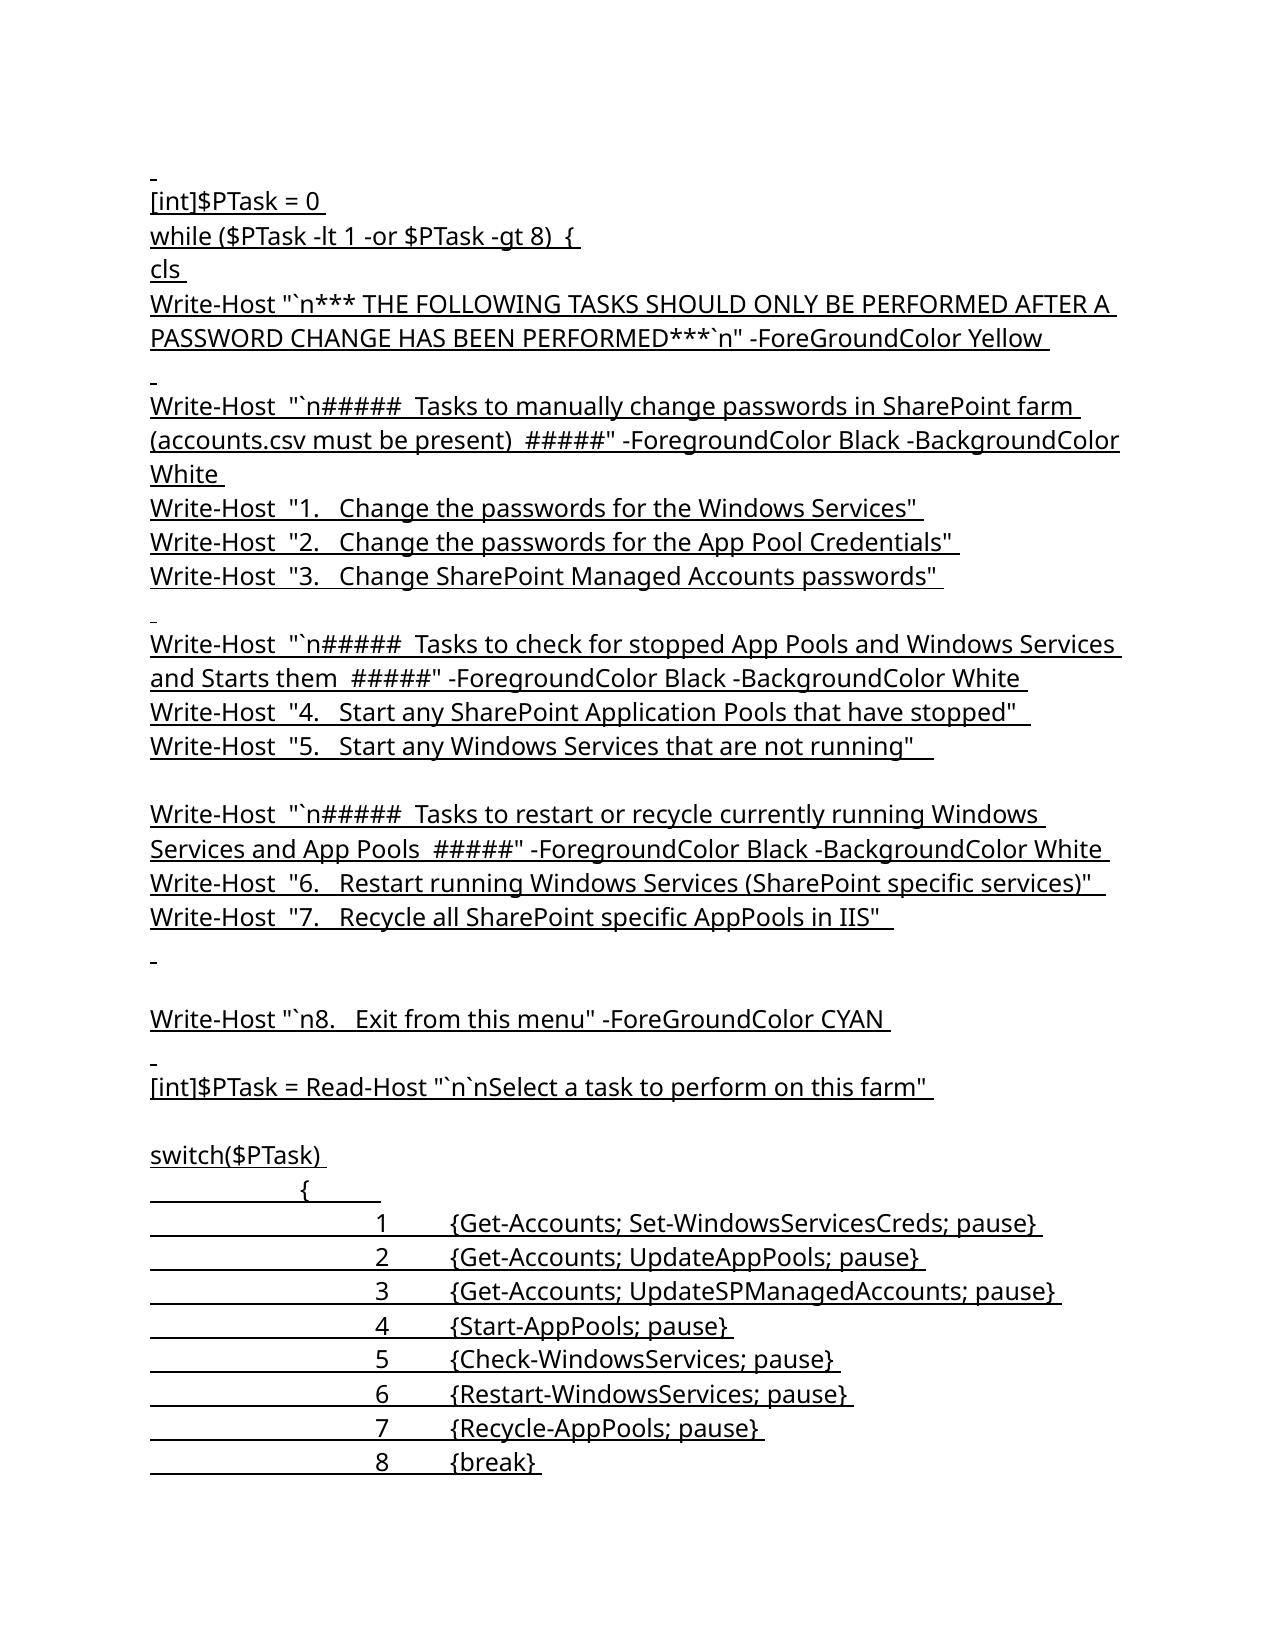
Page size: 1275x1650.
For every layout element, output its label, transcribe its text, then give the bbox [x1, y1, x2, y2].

text Write-Host "`n*** THE FOLLOWING TASKS SHOULD ONLY BE PERFORMED AFTER A PASSWORD CHANGE HAS BEEN PERFORMED***`n" -ForeGroundColor Yellow [150, 286, 1125, 354]
text 8 {break} [150, 1444, 1125, 1478]
text 4 {Start-AppPools; pause} [150, 1308, 1125, 1342]
text while ($PTask -lt 1 -or $PTask -gt 8) { [150, 218, 1125, 252]
text 6 {Restart-WindowsServices; pause} [150, 1376, 1125, 1410]
text Write-Host "1. Change the passwords for the Windows Services" [150, 491, 1125, 525]
text Write-Host "7. Recycle all SharePoint specific AppPools in IIS" [150, 899, 1125, 933]
text 1 {Get-Accounts; Set-WindowsServicesCreds; pause} [150, 1206, 1125, 1240]
text Write-Host "5. Start any Windows Services that are not running" [150, 729, 1125, 763]
text 5 {Check-WindowsServices; pause} [150, 1342, 1125, 1376]
text Write-Host "2. Change the passwords for the App Pool Credentials" [150, 525, 1125, 559]
text Write-Host "4. Start any SharePoint Application Pools that have stopped" [150, 695, 1125, 729]
text { [150, 1172, 1125, 1206]
text Write-Host "6. Restart running Windows Services (SharePoint specific services)" [150, 865, 1125, 899]
text switch($PTask) [150, 1138, 1125, 1172]
text [int]$PTask = 0 [150, 184, 1125, 218]
text 2 {Get-Accounts; UpdateAppPools; pause} [150, 1240, 1125, 1274]
text cls [150, 252, 1125, 286]
text 3 {Get-Accounts; UpdateSPManagedAccounts; pause} [150, 1274, 1125, 1308]
text Write-Host "`n##### Tasks to restart or recycle currently running Windows Services and App Pools #####" -ForegroundColor Black -BackgroundColor White [150, 797, 1125, 865]
text Write-Host "`n##### Tasks to manually change passwords in SharePoint farm (accounts.csv must be present) #####" -ForegroundColor Black -BackgroundColor White [150, 388, 1125, 491]
text [int]$PTask = Read-Host "`n`nSelect a task to perform on this farm" [150, 1070, 1125, 1104]
text Write-Host "`n8. Exit from this menu" -ForeGroundColor CYAN [150, 1002, 1125, 1036]
text Write-Host "3. Change SharePoint Managed Accounts passwords" [150, 559, 1125, 593]
text Write-Host "`n##### Tasks to check for stopped App Pools and Windows Services and Starts them #####" -ForegroundColor Black -BackgroundColor White [150, 627, 1125, 695]
text 7 {Recycle-AppPools; pause} [150, 1410, 1125, 1444]
